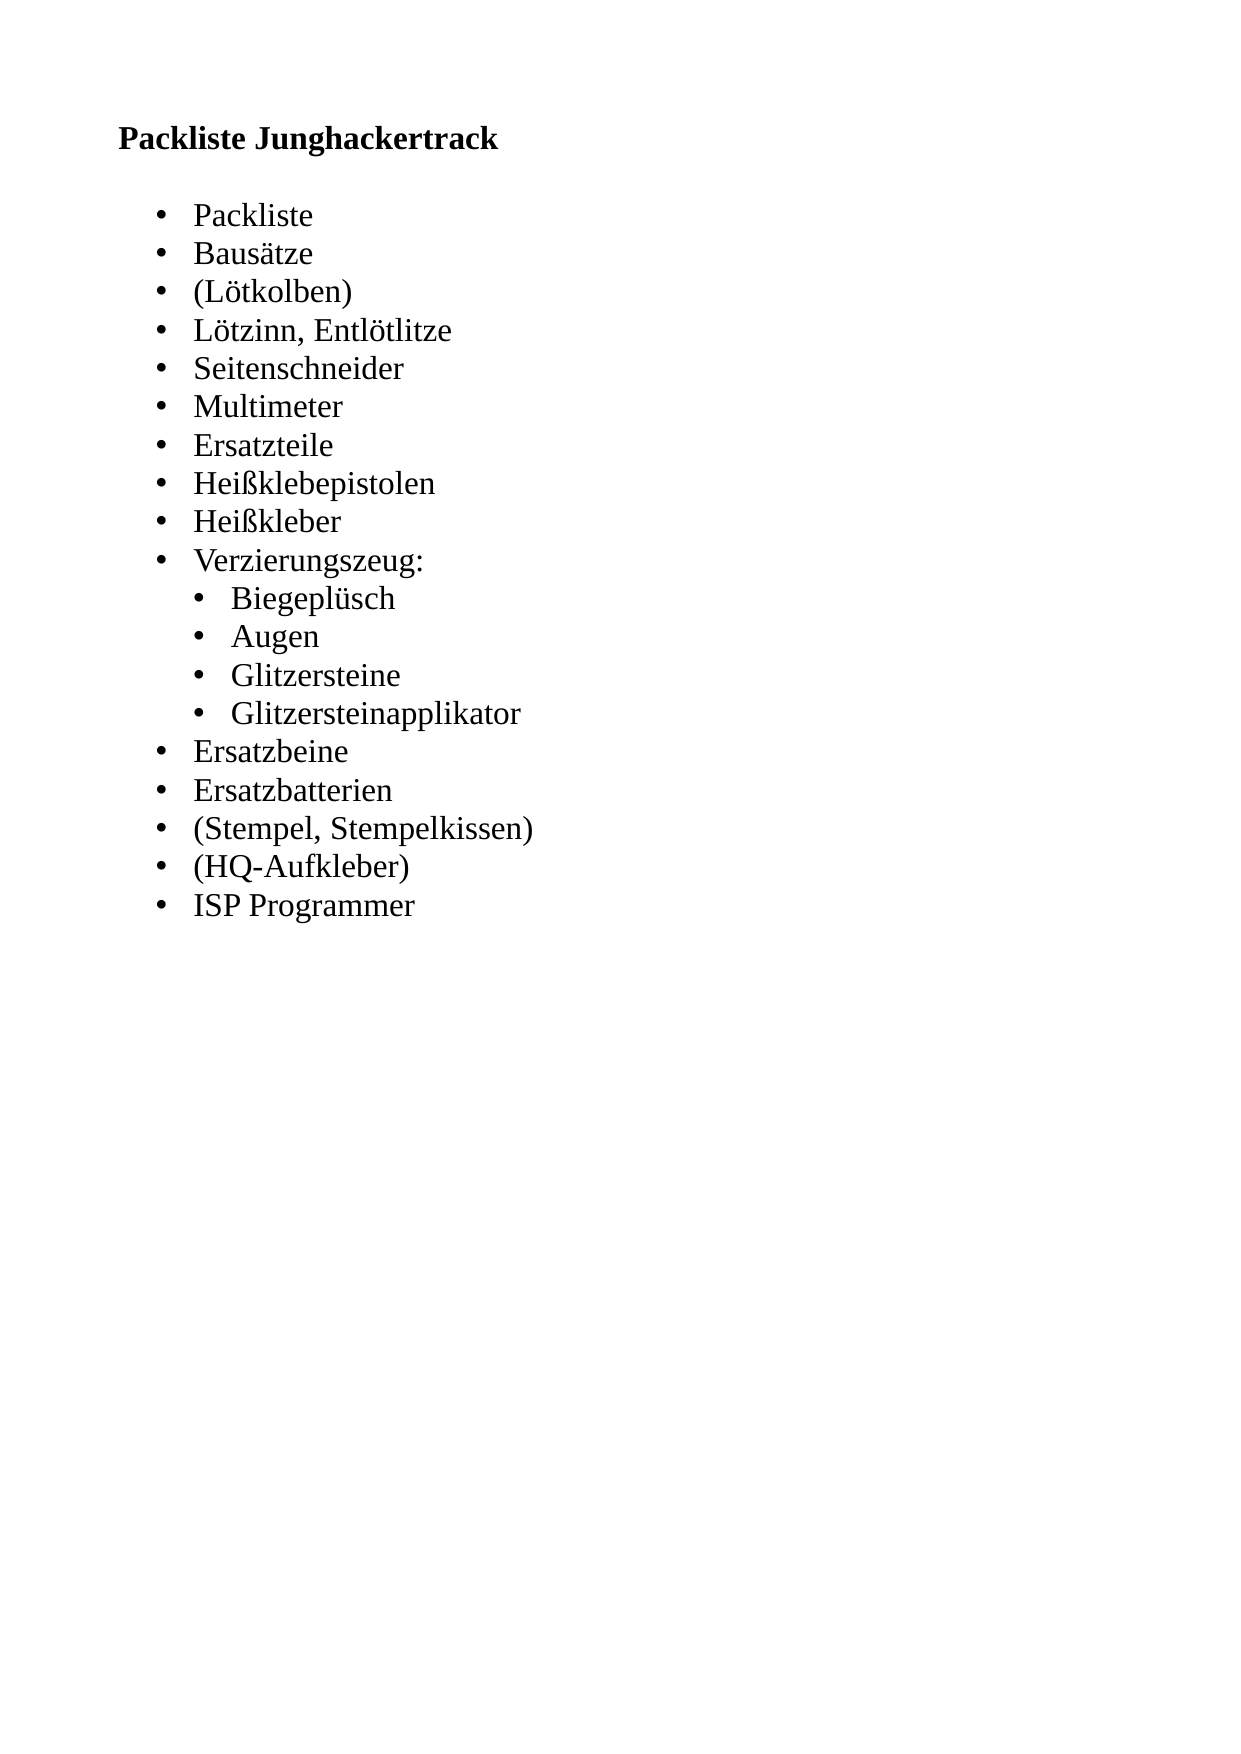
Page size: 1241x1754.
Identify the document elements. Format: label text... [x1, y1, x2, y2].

list Lötzinn, Entlötlitze [156, 310, 1122, 348]
list Ersatzbatterien [156, 770, 1122, 808]
list Packliste [156, 195, 1122, 233]
list Biegeplüsch [193, 578, 1122, 616]
list Augen [193, 616, 1122, 655]
list (HQ-Aufkleber) [156, 846, 1122, 885]
list ISP Programmer [156, 885, 1122, 923]
list Heißklebepistolen [156, 463, 1122, 501]
list (Lötkolben) [156, 271, 1122, 310]
text Packliste Junghackertrack [118, 118, 1122, 156]
list Multimeter [156, 386, 1122, 425]
list Bausätze [156, 233, 1122, 271]
list Ersatzbeine [156, 731, 1122, 770]
list Ersatzteile [156, 425, 1122, 463]
list Glitzersteinapplikator [193, 693, 1122, 731]
list Heißkleber [156, 501, 1122, 540]
list Seitenschneider [156, 348, 1122, 386]
list (Stempel, Stempelkissen) [156, 808, 1122, 846]
list Glitzersteine [193, 655, 1122, 693]
list Verzierungszeug: [156, 540, 1122, 578]
